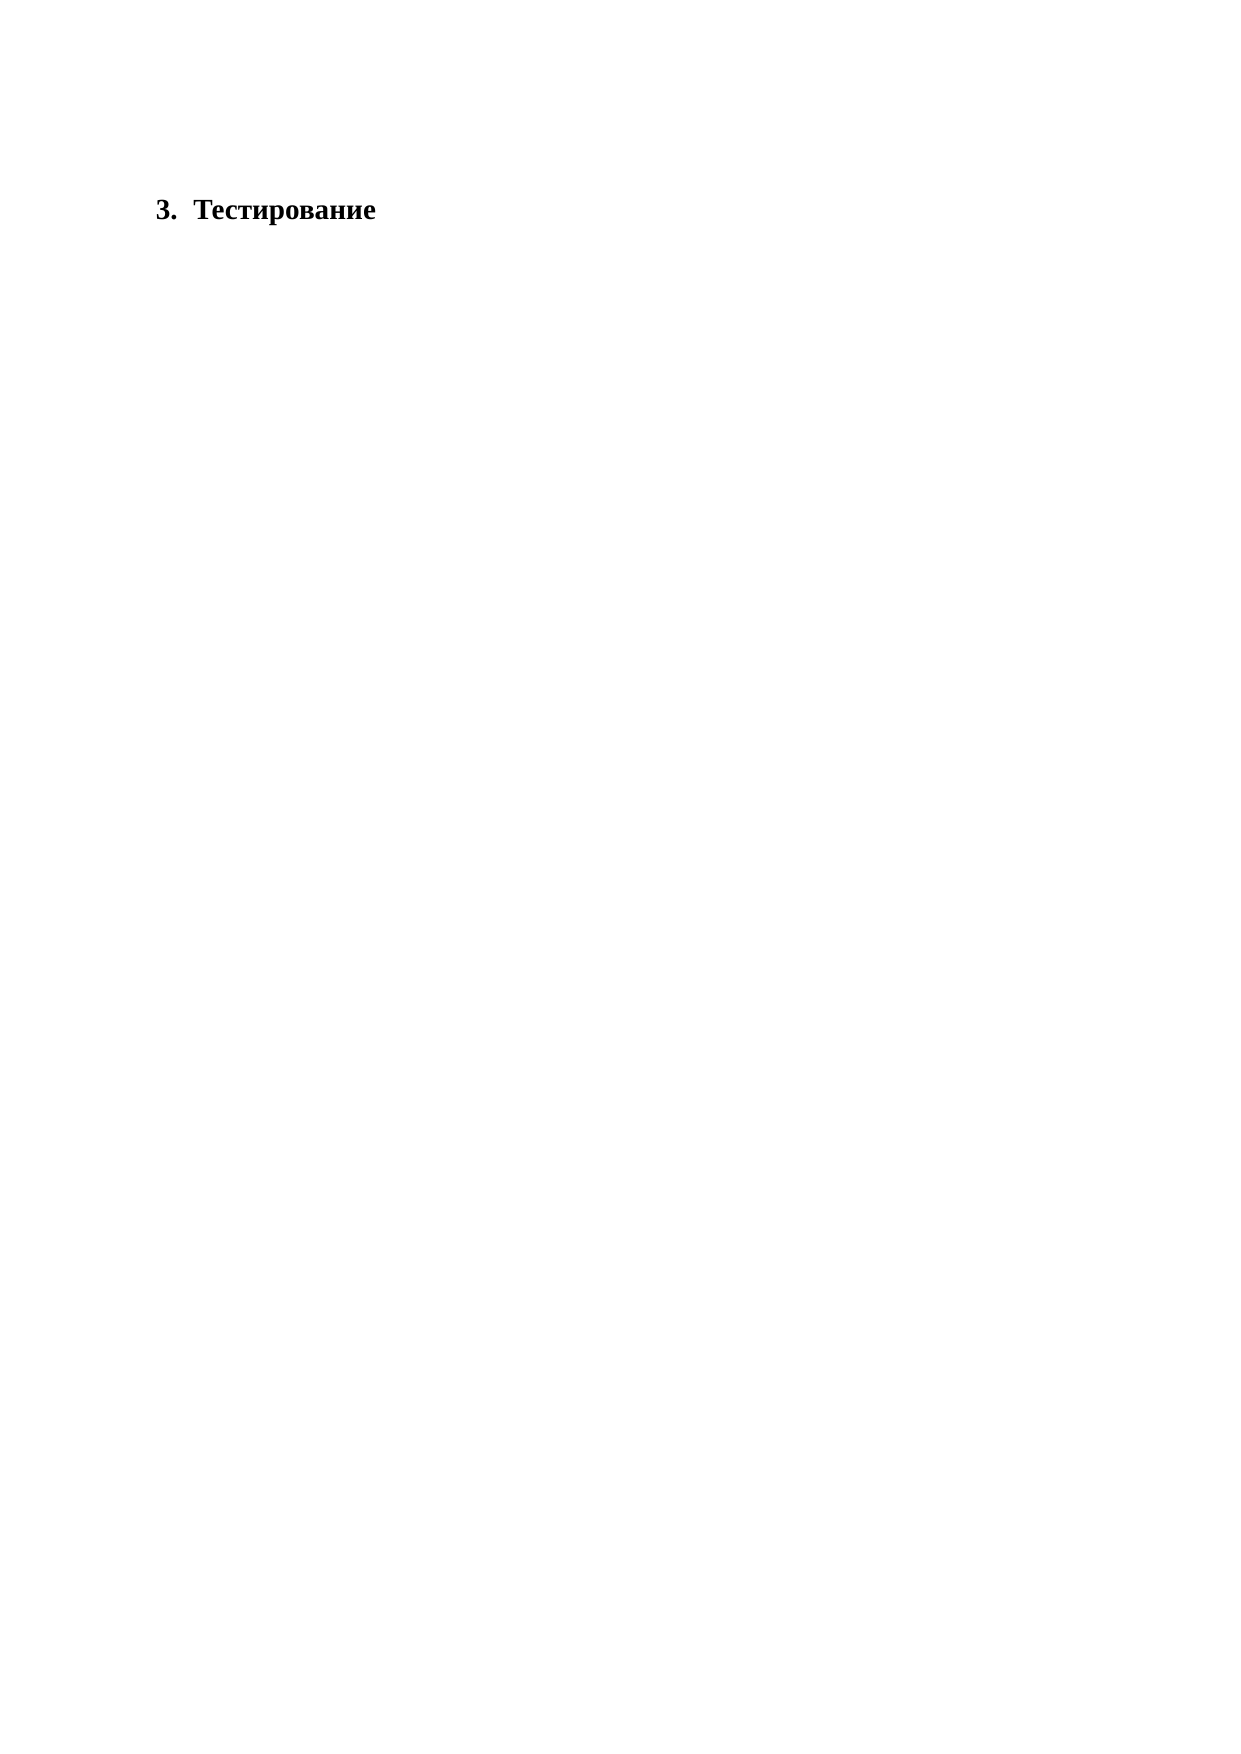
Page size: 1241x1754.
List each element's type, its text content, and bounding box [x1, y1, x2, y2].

list Тестирование [156, 192, 1122, 226]
